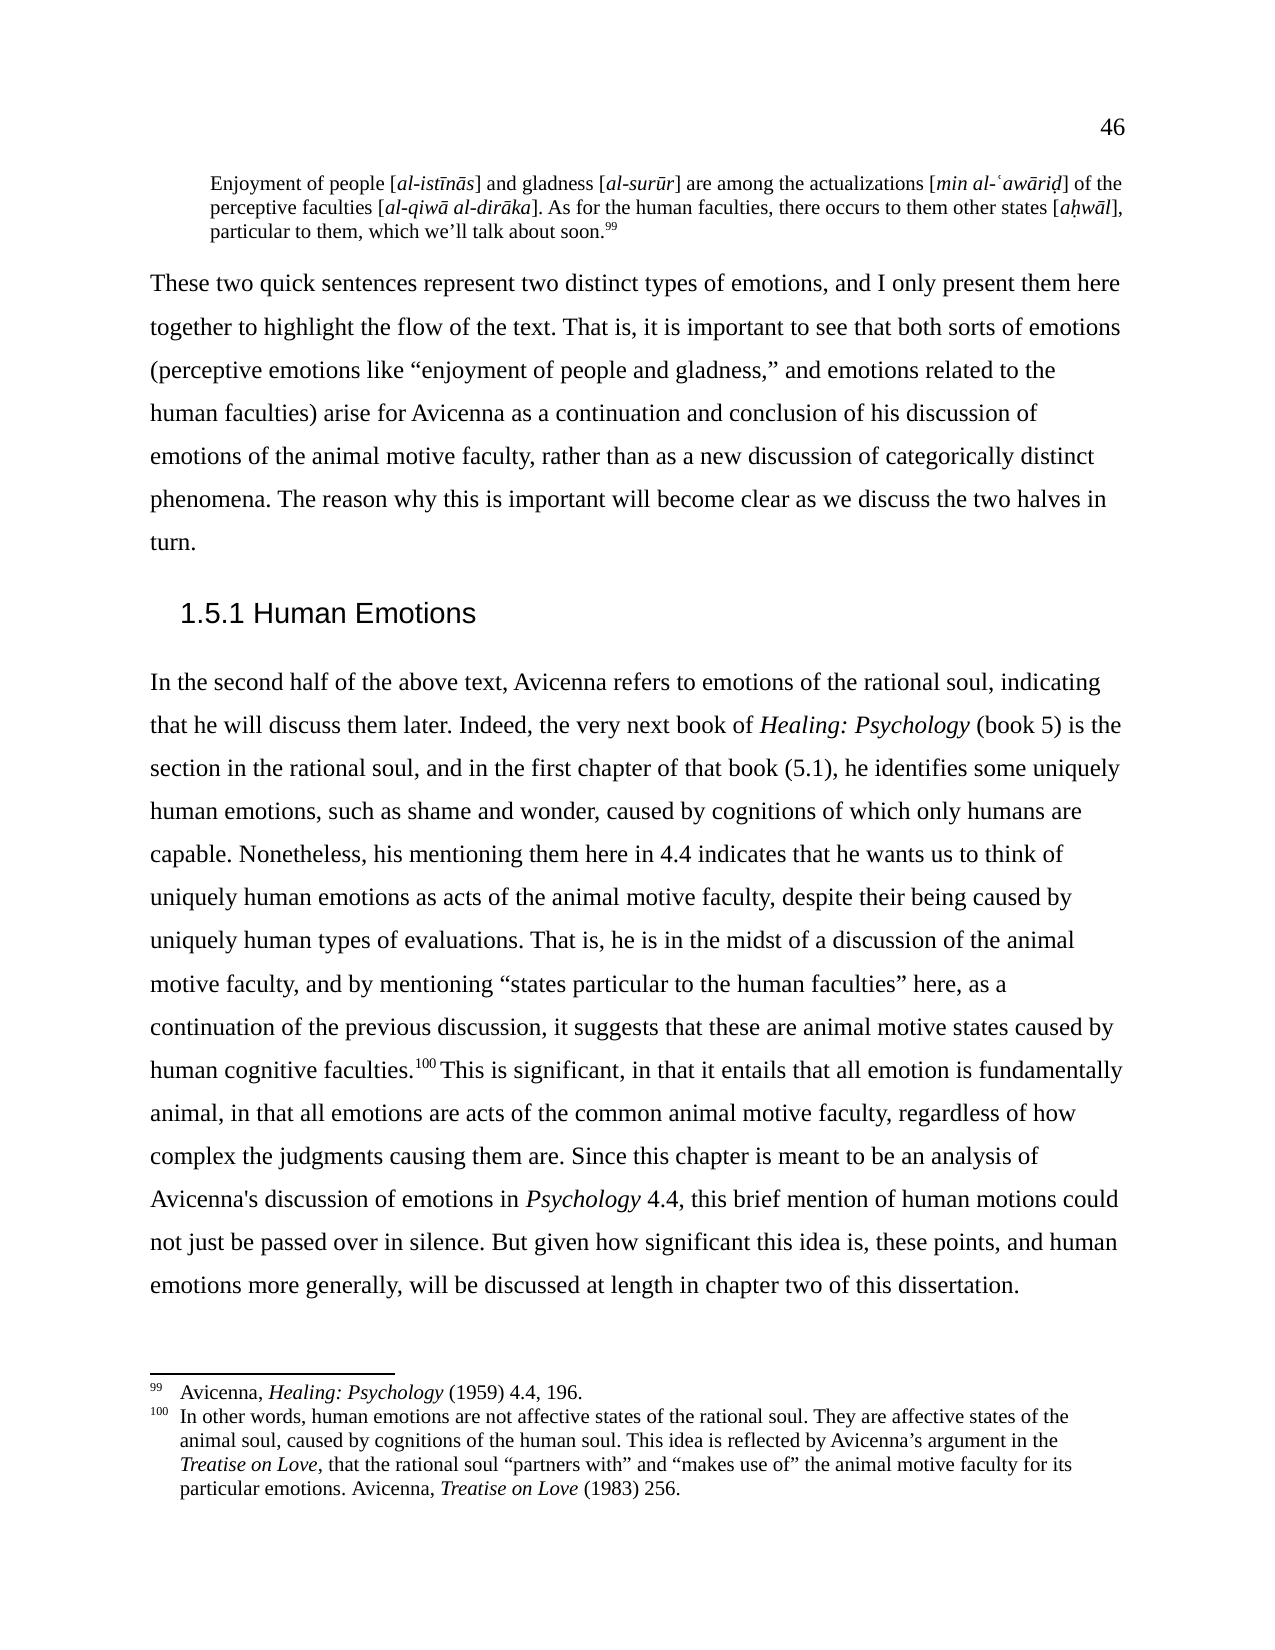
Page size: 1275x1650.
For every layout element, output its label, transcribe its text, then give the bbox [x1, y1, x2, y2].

text Enjoyment of people [al-istīnās] and gladness [al-surūr] are among the actualizations [min al-ʿawāriḍ] of the perceptive faculties [al-qiwā al-dirāka]. As for the human faculties, there occurs to them other states [aḥwāl], particular to them, which we’ll talk about soon. [210, 171, 1125, 243]
text Avicenna, Healing: Psychology (1959) 4.4, 196. [150, 1380, 1125, 1404]
subtitle 1.5.1 Human Emotions [180, 596, 1125, 629]
text In other words, human emotions are not affective states of the rational soul. They are affective states of the animal soul, caused by cognitions of the human soul. This idea is reflected by Avicenna’s argument in the Treatise on Love, that the rational soul “partners with” and “makes use of” the animal motive faculty for its particular emotions. Avicenna, Treatise on Love (1983) 256. [150, 1404, 1125, 1500]
text These two quick sentences represent two distinct types of emotions, and I only present them here together to highlight the flow of the text. That is, it is important to see that both sorts of emotions (perceptive emotions like “enjoyment of people and gladness,” and emotions related to the human faculties) arise for Avicenna as a continuation and conclusion of his discussion of emotions of the animal motive faculty, rather than as a new discussion of categorically distinct phenomena. The reason why this is important will become clear as we discuss the two halves in turn. [150, 268, 1125, 556]
text In the second half of the above text, Avicenna refers to emotions of the rational soul, indicating that he will discuss them later. Indeed, the very next book of Healing: Psychology (book 5) is the section in the rational soul, and in the first chapter of that book (5.1), he identifies some uniquely human emotions, such as shame and wonder, caused by cognitions of which only humans are capable. Nonetheless, his mentioning them here in 4.4 indicates that he wants us to think of uniquely human emotions as acts of the animal motive faculty, despite their being caused by uniquely human types of evaluations. That is, he is in the midst of a discussion of the animal motive faculty, and by mentioning “states particular to the human faculties” here, as a continuation of the previous discussion, it suggests that these are animal motive states caused by human cognitive faculties. This is significant, in that it entails that all emotion is fundamentally animal, in that all emotions are acts of the common animal motive faculty, regardless of how complex the judgments causing them are. Since this chapter is meant to be an analysis of Avicenna's discussion of emotions in Psychology 4.4, this brief mention of human motions could not just be passed over in silence. But given how significant this idea is, these points, and human emotions more generally, will be discussed at length in chapter two of this dissertation. [150, 667, 1125, 1299]
